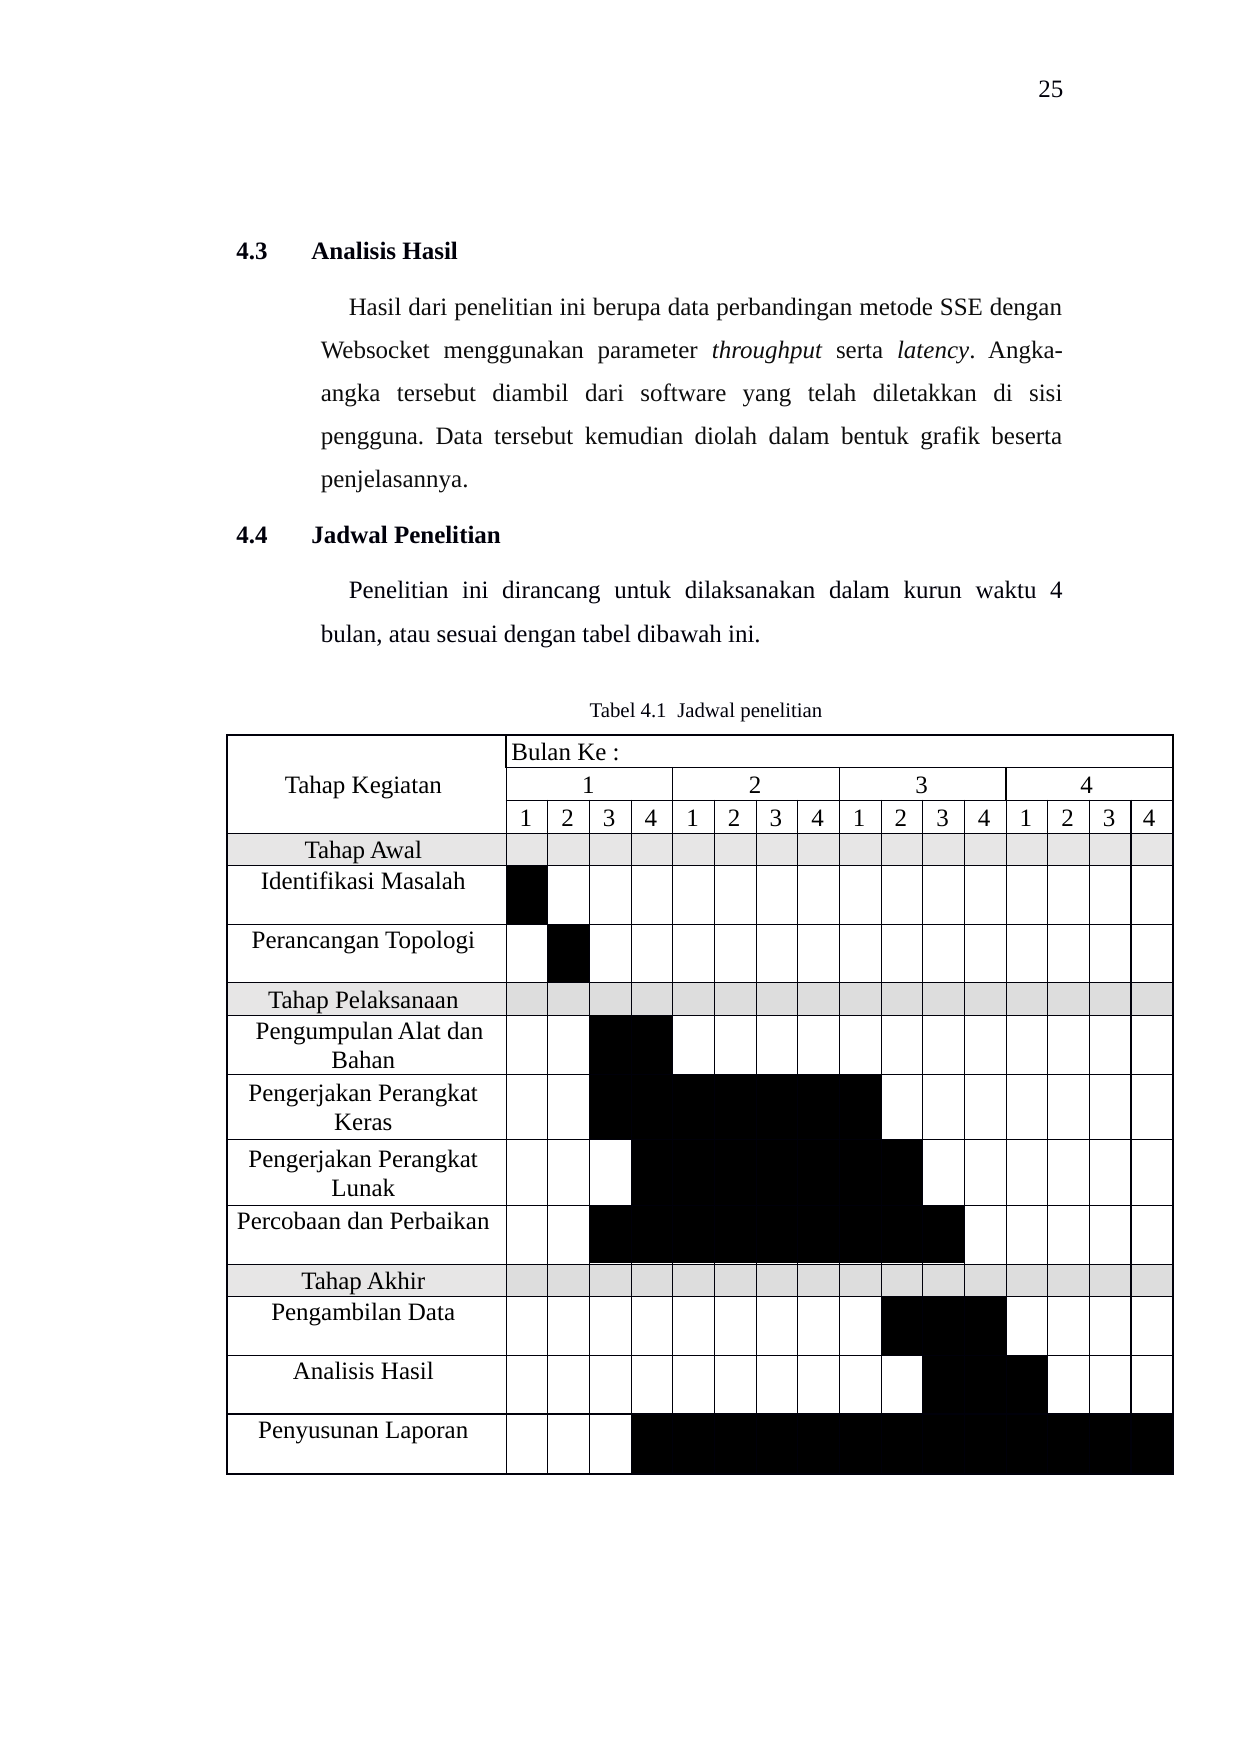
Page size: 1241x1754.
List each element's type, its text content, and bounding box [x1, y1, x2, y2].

table_cell [923, 925, 964, 982]
subtitle 4.4 Jadwal Penelitian [236, 520, 1063, 549]
table_cell [507, 834, 547, 865]
table_cell [840, 1140, 881, 1205]
table_cell [1132, 1356, 1172, 1413]
table_cell [923, 1356, 964, 1413]
table_cell [590, 1265, 631, 1296]
table_cell [715, 866, 756, 924]
table_cell [632, 1140, 672, 1205]
table_cell [882, 1016, 922, 1074]
table_cell 4 [798, 801, 839, 832]
table_cell [840, 1075, 881, 1139]
table_cell [632, 866, 672, 924]
table_cell [798, 1265, 839, 1296]
table_cell [590, 1140, 631, 1205]
table_cell Pengerjakan Perangkat Lunak [228, 1140, 506, 1205]
table_cell [1007, 1356, 1047, 1413]
table_cell [507, 1016, 547, 1074]
table_cell [1007, 1265, 1047, 1296]
table_cell [632, 983, 672, 1015]
table_cell [673, 866, 714, 924]
table_cell [1090, 1140, 1130, 1205]
table_cell 3 [757, 801, 797, 832]
table_cell [507, 1075, 547, 1139]
table_cell [1132, 866, 1172, 924]
table_cell [798, 1206, 839, 1263]
table_cell [757, 834, 797, 865]
table_cell [548, 866, 589, 924]
table_cell [923, 834, 964, 865]
table_cell [965, 1075, 1006, 1139]
table_cell [673, 1140, 714, 1205]
table_cell [507, 866, 547, 924]
table_cell [798, 1297, 839, 1355]
table_cell [673, 834, 714, 865]
table_cell [757, 1140, 797, 1205]
table_cell [715, 1206, 756, 1263]
table_cell [1048, 1206, 1089, 1263]
table_cell [673, 1356, 714, 1413]
table_cell [840, 1206, 881, 1263]
table_cell [923, 1265, 964, 1296]
table_cell [965, 1016, 1006, 1074]
table_cell [1007, 1016, 1047, 1074]
table_cell [548, 925, 589, 982]
table_cell [548, 1206, 589, 1263]
table_cell 2 [882, 801, 922, 832]
table_cell [840, 1265, 881, 1296]
table_cell [923, 866, 964, 924]
table_cell [1090, 834, 1130, 865]
table_cell [715, 1356, 756, 1413]
table_cell 2 [1048, 801, 1089, 832]
table_cell [882, 1415, 922, 1473]
table_cell [798, 834, 839, 865]
table_cell [1090, 925, 1130, 982]
table_cell [673, 1075, 714, 1139]
table_cell 4 [632, 801, 672, 832]
table_cell [1132, 1415, 1172, 1473]
table_cell [882, 983, 922, 1015]
table_cell [1132, 1206, 1172, 1263]
table_cell [632, 1356, 672, 1413]
table_cell [548, 983, 589, 1015]
table_cell [965, 1140, 1006, 1205]
table_cell [590, 1075, 631, 1139]
table_cell [923, 1016, 964, 1074]
table_cell [798, 925, 839, 982]
table_cell Identifikasi Masalah [228, 866, 506, 924]
table_cell [1090, 1016, 1130, 1074]
subtitle 4.3 Analisis Hasil [236, 236, 1063, 265]
table_cell Pengumpulan Alat dan Bahan [228, 1016, 506, 1074]
table_cell [923, 1206, 964, 1263]
table_cell 2 [673, 768, 839, 799]
table_cell [965, 925, 1006, 982]
table_cell [1132, 1297, 1172, 1355]
table_cell [632, 834, 672, 865]
table_cell [1048, 1265, 1089, 1296]
table_cell [882, 1297, 922, 1355]
table_cell [1090, 866, 1130, 924]
table_cell [507, 1206, 547, 1263]
table_cell [548, 1265, 589, 1296]
table_cell [1132, 925, 1172, 982]
table_cell [965, 1297, 1006, 1355]
table_cell 1 [673, 801, 714, 832]
table_cell [757, 925, 797, 982]
table_cell [757, 1297, 797, 1355]
table_cell [1048, 983, 1089, 1015]
table_cell [757, 1206, 797, 1263]
table_cell [798, 1356, 839, 1413]
table_cell [965, 1265, 1006, 1296]
table_cell [1132, 1016, 1172, 1074]
table_cell 3 [840, 768, 1005, 799]
table_cell [507, 1356, 547, 1413]
table_cell [548, 1140, 589, 1205]
table_cell [840, 834, 881, 865]
table_cell [1090, 983, 1130, 1015]
table_cell [590, 1016, 631, 1074]
table_cell 1 [507, 768, 672, 799]
table_cell [590, 1415, 631, 1473]
table_cell [1048, 1415, 1089, 1473]
table_cell [882, 1265, 922, 1296]
table_cell [507, 1265, 547, 1296]
table_cell [673, 1016, 714, 1074]
table_cell [548, 1075, 589, 1139]
list Hasil dari penelitian ini berupa data perbandingan metode SSE dengan Websocket menggunakan parameter throughput serta latency. Angka-angka tersebut diambil dari software yang telah diletakkan di sisi pengguna. Data tersebut kemudian diolah dalam bentuk grafik beserta penjelasannya. [321, 292, 1063, 493]
table_cell [1090, 1206, 1130, 1263]
list Penelitian ini dirancang untuk dilaksanakan dalam kurun waktu 4 bulan, atau sesuai dengan tabel dibawah ini. [321, 576, 1063, 647]
table_cell [590, 983, 631, 1015]
table_cell [1007, 925, 1047, 982]
table_cell 3 [923, 801, 964, 832]
table_cell [715, 1075, 756, 1139]
table_cell [1090, 1356, 1130, 1413]
table_cell [882, 834, 922, 865]
table_cell Penyusunan Laporan [228, 1415, 506, 1473]
table_cell [673, 983, 714, 1015]
table_cell [882, 1206, 922, 1263]
table_cell [1132, 1265, 1172, 1296]
table_cell [1132, 1140, 1172, 1205]
table_cell [1132, 1075, 1172, 1139]
table_cell [715, 1265, 756, 1296]
table_cell [798, 1415, 839, 1473]
table_cell [923, 1297, 964, 1355]
table_cell [673, 1297, 714, 1355]
table_cell [507, 1415, 547, 1473]
table_cell [882, 925, 922, 982]
table_cell [590, 866, 631, 924]
table_cell [1090, 1075, 1130, 1139]
table_cell [882, 1140, 922, 1205]
table_cell Pengambilan Data [228, 1297, 506, 1355]
table_cell [548, 834, 589, 865]
table_cell [965, 866, 1006, 924]
table_cell [757, 1265, 797, 1296]
table_header Tahap Kegiatan [228, 736, 506, 832]
table_cell 1 [1007, 801, 1047, 832]
table_cell [840, 983, 881, 1015]
table_cell 4 [1132, 801, 1172, 832]
table_cell [757, 1415, 797, 1473]
table_cell [1007, 1140, 1047, 1205]
table_cell [590, 925, 631, 982]
table_cell [1090, 1415, 1130, 1473]
table_cell [715, 1016, 756, 1074]
table_cell [965, 834, 1006, 865]
table_cell Tahap Pelaksanaan [228, 983, 506, 1015]
table_cell [757, 1356, 797, 1413]
table_cell 4 [965, 801, 1006, 832]
table_cell [840, 1415, 881, 1473]
table_cell [882, 1075, 922, 1139]
table_cell [673, 1415, 714, 1473]
table_cell [632, 1016, 672, 1074]
table_cell [632, 1206, 672, 1263]
table_cell [715, 1297, 756, 1355]
table_cell 2 [548, 801, 589, 832]
table_cell [1007, 1206, 1047, 1263]
table_cell [798, 1140, 839, 1205]
table_cell [1048, 1140, 1089, 1205]
table_cell 4 [1007, 768, 1172, 799]
table_cell [882, 1356, 922, 1413]
table_cell [757, 1075, 797, 1139]
table_cell [757, 983, 797, 1015]
table_cell [1048, 1297, 1089, 1355]
table_cell [798, 1075, 839, 1139]
table_cell [965, 1356, 1006, 1413]
table_header Bulan Ke : [507, 736, 1172, 767]
table_cell [923, 1075, 964, 1139]
table_cell [757, 1016, 797, 1074]
table_cell 3 [590, 801, 631, 832]
table_cell Perancangan Topologi [228, 925, 506, 982]
table_cell [1007, 1297, 1047, 1355]
table_cell [1090, 1297, 1130, 1355]
table_cell [1048, 1356, 1089, 1413]
table_cell [715, 925, 756, 982]
table_cell [840, 1356, 881, 1413]
table_cell [1048, 834, 1089, 865]
table_cell [673, 1265, 714, 1296]
table_cell [590, 834, 631, 865]
table_cell [632, 925, 672, 982]
table_cell [1007, 1075, 1047, 1139]
table_cell [1048, 1075, 1089, 1139]
table_cell [840, 1297, 881, 1355]
table_cell [965, 1415, 1006, 1473]
table_cell [548, 1415, 589, 1473]
table_cell [965, 983, 1006, 1015]
table_cell [965, 1206, 1006, 1263]
table_cell [923, 1415, 964, 1473]
table_cell Pengerjakan Perangkat Keras [228, 1075, 506, 1139]
table_cell [1048, 866, 1089, 924]
table_cell [840, 1016, 881, 1074]
table_cell Tahap Awal [228, 834, 506, 865]
table_cell [673, 925, 714, 982]
table_cell [715, 983, 756, 1015]
table_cell [1048, 925, 1089, 982]
table_cell [632, 1297, 672, 1355]
table_cell [798, 866, 839, 924]
table_cell [1007, 834, 1047, 865]
table_cell [590, 1206, 631, 1263]
table_cell [632, 1415, 672, 1473]
table_cell [1048, 1016, 1089, 1074]
table_cell Tahap Akhir [228, 1265, 506, 1296]
table_cell [798, 983, 839, 1015]
table_cell 1 [840, 801, 881, 832]
table_cell 2 [715, 801, 756, 832]
table_cell [548, 1297, 589, 1355]
table_cell [507, 1140, 547, 1205]
table_cell [1132, 834, 1172, 865]
text Tabel 4.12Jadwal penelitian [321, 698, 1063, 722]
table_cell [882, 866, 922, 924]
table_cell [507, 1297, 547, 1355]
table_cell 3 [1090, 801, 1130, 832]
table_cell Percobaan dan Perbaikan [228, 1206, 506, 1263]
table_cell [715, 1140, 756, 1205]
table_cell [548, 1016, 589, 1074]
table_cell 1 [507, 801, 547, 832]
table_cell [715, 834, 756, 865]
table_cell [923, 1140, 964, 1205]
table_cell [548, 1356, 589, 1413]
table_cell [507, 983, 547, 1015]
table_cell [1007, 1415, 1047, 1473]
table_cell [840, 866, 881, 924]
table_cell [673, 1206, 714, 1263]
table_cell [1007, 866, 1047, 924]
table_cell [840, 925, 881, 982]
table_cell [507, 925, 547, 982]
table_cell [1007, 983, 1047, 1015]
table_cell [715, 1415, 756, 1473]
table_cell [798, 1016, 839, 1074]
table_cell [1090, 1265, 1130, 1296]
table_cell [590, 1356, 631, 1413]
table_cell [632, 1265, 672, 1296]
table_cell [1132, 983, 1172, 1015]
table_cell [590, 1297, 631, 1355]
table_cell Analisis Hasil [228, 1356, 506, 1413]
table_cell [923, 983, 964, 1015]
table_cell [757, 866, 797, 924]
table_cell [632, 1075, 672, 1139]
